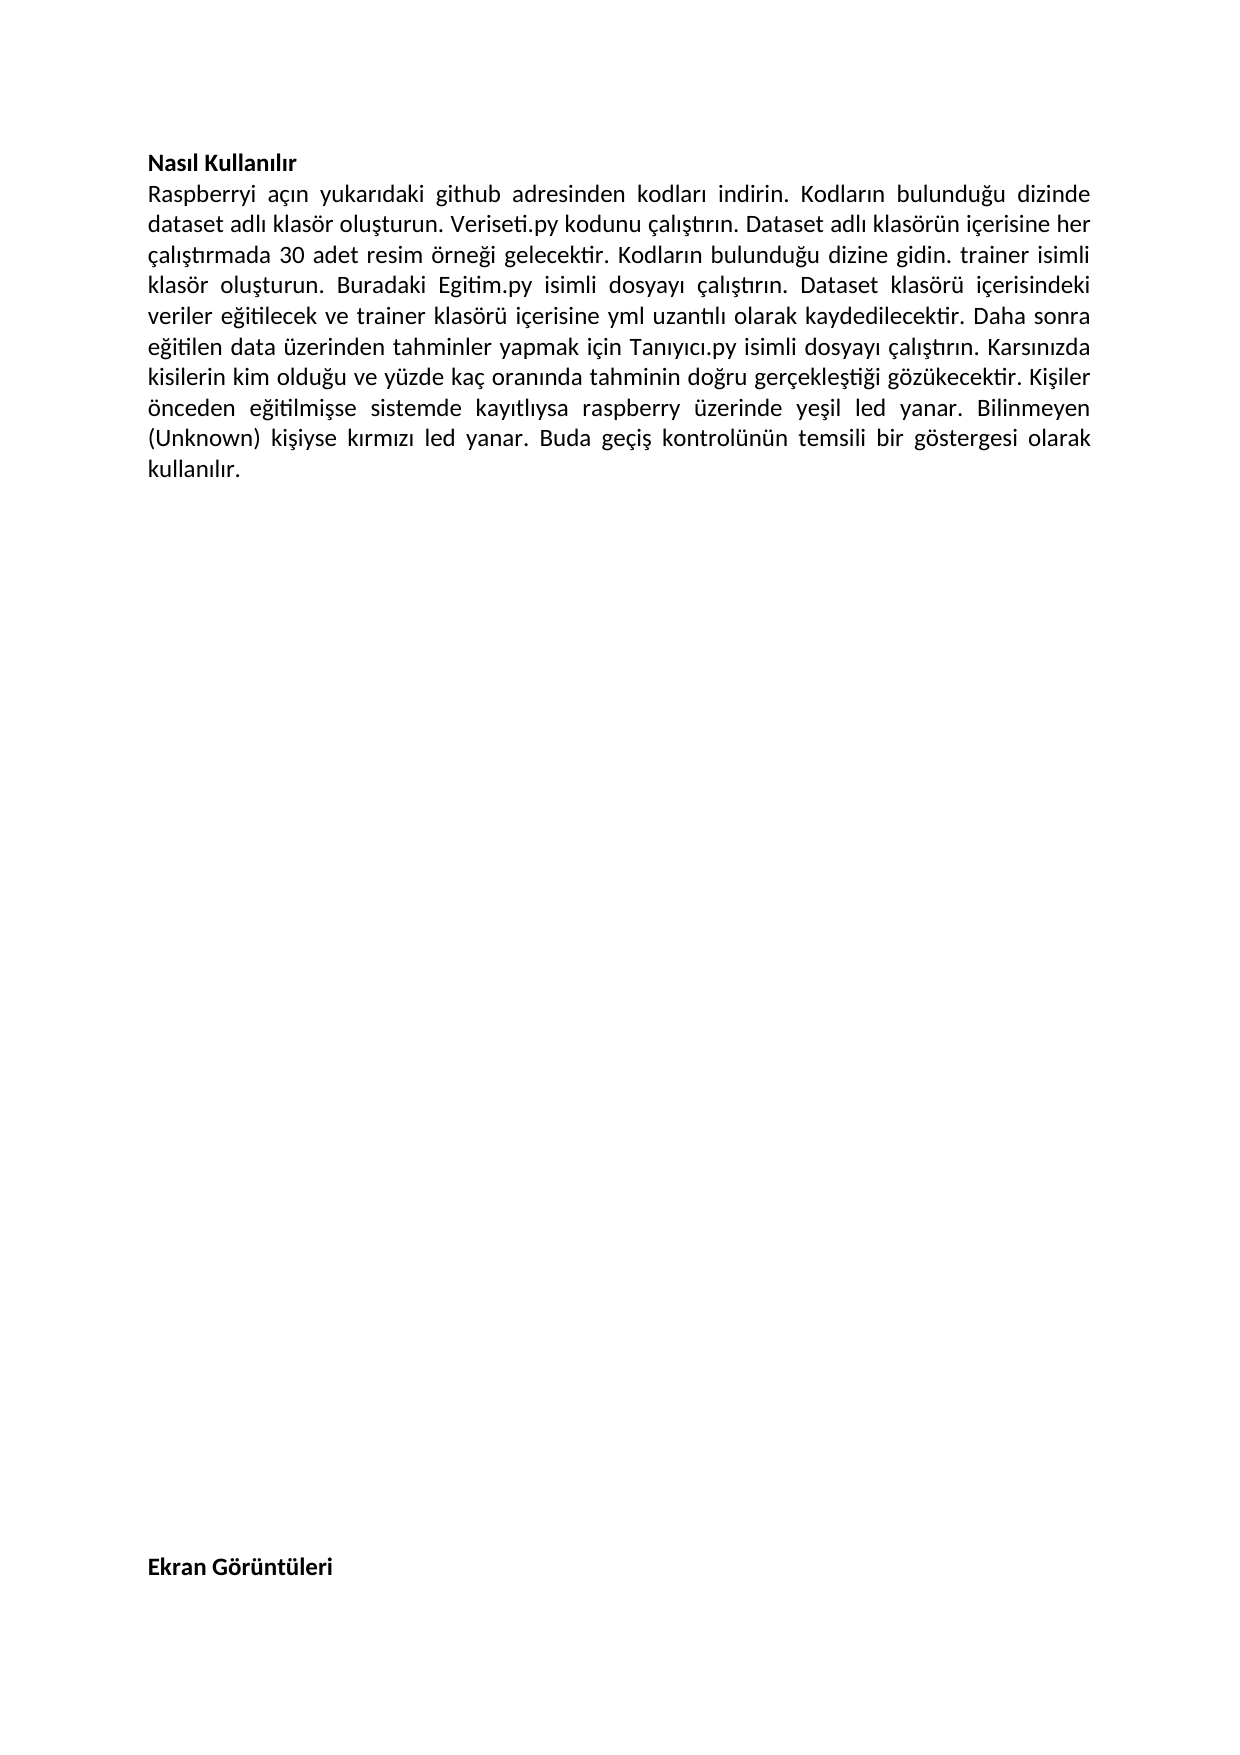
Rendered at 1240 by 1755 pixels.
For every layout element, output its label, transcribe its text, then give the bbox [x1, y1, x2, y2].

text Raspberryi açın yukarıdaki github adresinden kodları indirin. Kodların bulunduğu dizinde dataset adlı klasör oluşturun. Veriseti.py kodunu çalıştırın. Dataset adlı klasörün içerisine her çalıştırmada 30 adet resim örneği gelecektir. Kodların bulunduğu dizine gidin. trainer isimli klasör oluşturun. Buradaki Egitim.py isimli dosyayı çalıştırın. Dataset klasörü içerisindeki veriler eğitilecek ve trainer klasörü içerisine yml uzantılı olarak kaydedilecektir. Daha sonra eğitilen data üzerinden tahminler yapmak için Tanıyıcı.py isimli dosyayı çalıştırın. Karsınızda kisilerin kim olduğu ve yüzde kaç oranında tahminin doğru gerçekleştiği gözükecektir. Kişiler önceden eğitilmişse sistemde kayıtlıysa raspberry üzerinde yeşil led yanar. Bilinmeyen (Unknown) kişiyse kırmızı led yanar. Buda geçiş kontrolünün temsili bir göstergesi olarak kullanılır. [148, 178, 1092, 483]
text Nasıl Kullanılır [148, 148, 1092, 178]
text Ekran Görüntüleri [148, 1552, 1092, 1582]
